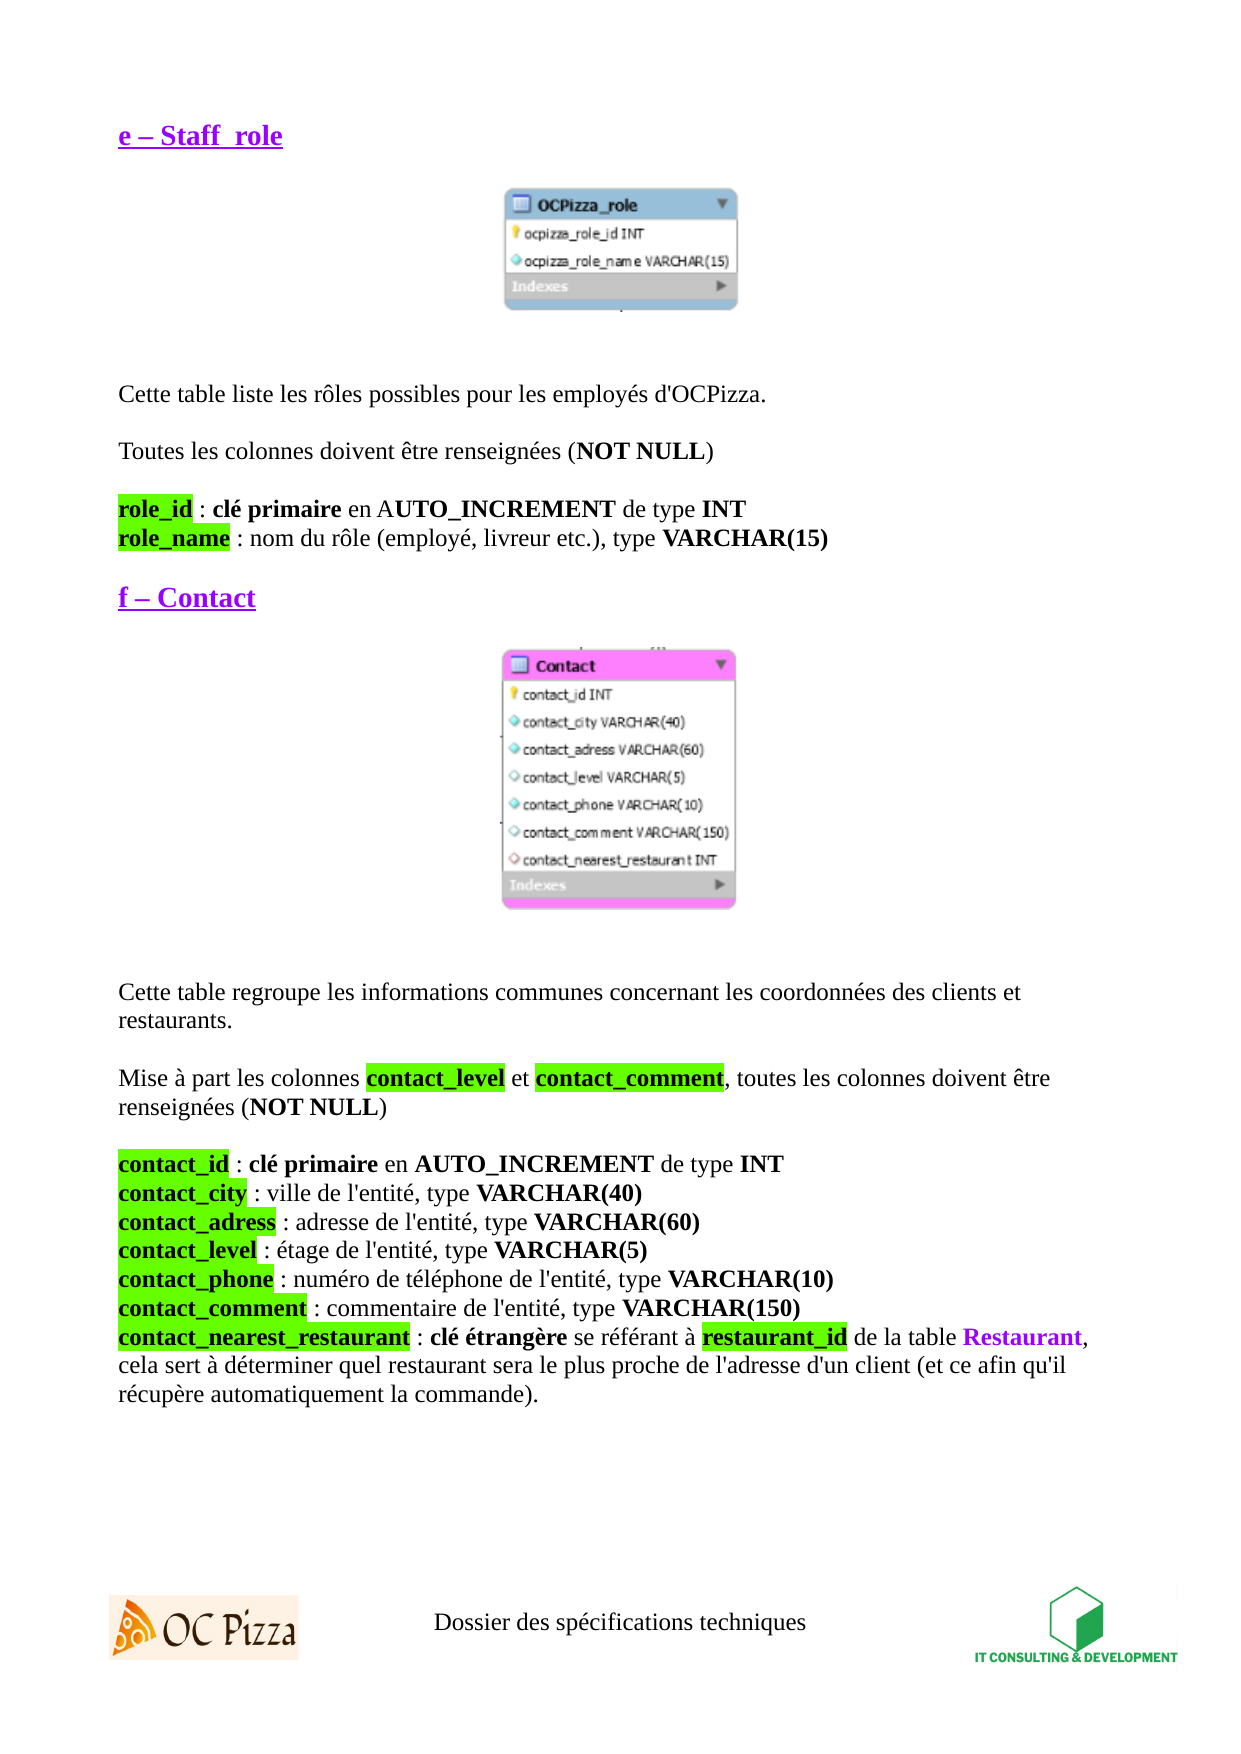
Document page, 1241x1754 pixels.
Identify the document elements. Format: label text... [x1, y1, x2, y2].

text contact_phone : numéro de téléphone de l'entité, type VARCHAR(10) [118, 1264, 1122, 1293]
text role_name : nom du rôle (employé, livreur etc.), type VARCHAR(15) [118, 523, 1122, 551]
text Cette table regroupe les informations communes concernant les coordonnées des clients et restaurants. [118, 977, 1122, 1034]
picture [497, 185, 743, 312]
picture [499, 647, 741, 910]
text contact_level : étage de l'entité, type VARCHAR(5) [118, 1236, 1122, 1264]
text f – Contact [118, 580, 1122, 614]
text contact_comment : commentaire de l'entité, type VARCHAR(150) [118, 1293, 1122, 1322]
text contact_id : clé primaire en AUTO_INCREMENT de type INT [118, 1149, 1122, 1178]
text contact_city : ville de l'entité, type VARCHAR(40) [118, 1178, 1122, 1207]
picture [962, 1582, 1178, 1671]
text Toutes les colonnes doivent être renseignées (NOT NULL) [118, 436, 1122, 465]
text Mise à part les colonnes contact_level et contact_comment, toutes les colonnes doivent être renseignées (NOT NULL) [118, 1063, 1122, 1121]
text e – Staff_role [118, 118, 1122, 152]
text contact_adress : adresse de l'entité, type VARCHAR(60) [118, 1207, 1122, 1236]
text role_id : clé primaire en AUTO_INCREMENT de type INT [118, 494, 1122, 523]
text Cette table liste les rôles possibles pour les employés d'OCPizza. [118, 379, 1122, 408]
text contact_nearest_restaurant : clé étrangère se référant à restaurant_id de la table Restaurant, cela sert à déterminer quel restaurant sera le plus proche de l'adresse d'un client (et ce afin qu'il récupère automatiquement la commande). [118, 1322, 1122, 1408]
picture [108, 1595, 306, 1660]
